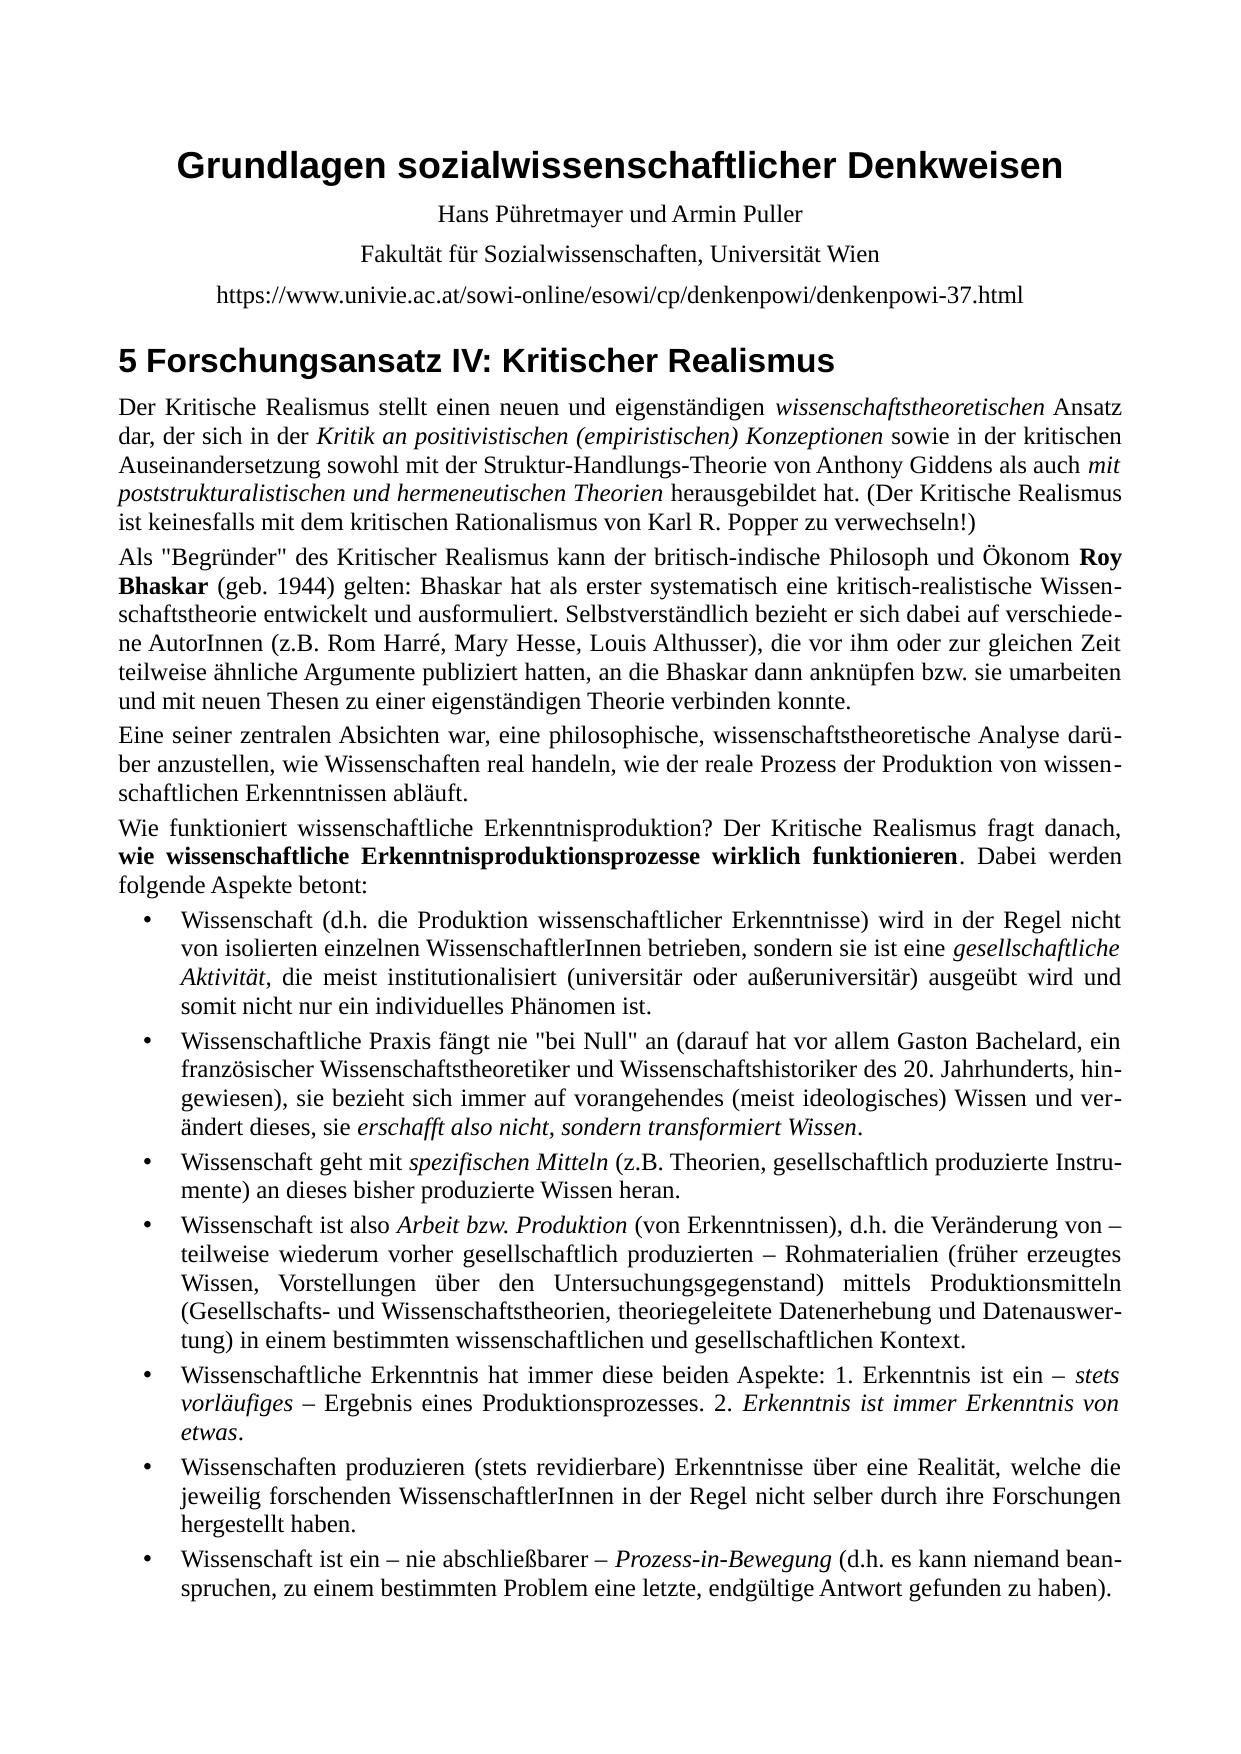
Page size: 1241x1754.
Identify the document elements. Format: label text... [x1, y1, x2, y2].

title Grundlagen sozialwissenschaftlicher Denkweisen [118, 143, 1122, 186]
text Eine seiner zentralen Absichten war, eine philosophische, wissenschaftstheoretische Analyse darü­ber anzustellen, wie Wissenschaften real handeln, wie der reale Prozess der Produktion von wissen­schaftlichen Erkenntnissen abläuft. [118, 720, 1122, 807]
list Wissenschaften produzieren (stets revidierbare) Erkenntnisse über eine Realität, welche die jeweilig forschenden WissenschaftlerInnen in der Regel nicht selber durch ihre Forschungen hergestellt haben. [143, 1452, 1122, 1538]
text https://www.univie.ac.at/sowi-online/esowi/cp/denkenpowi/denkenpowi-37.html [118, 280, 1122, 308]
list Wissenschaftliche Erkenntnis hat immer diese beiden Aspekte: 1. Erkenntnis ist ein – stets vorläufiges – Ergebnis eines Produktionsprozesses. 2. Erkenntnis ist immer Erkenntnis von etwas. [143, 1360, 1122, 1446]
list Wissenschaftliche Praxis fängt nie "bei Null" an (darauf hat vor allem Gaston Bachelard, ein französischer Wissenschaftstheoretiker und Wissenschaftshistoriker des 20. Jahrhunderts, hin­gewiesen), sie bezieht sich immer auf vorangehendes (meist ideologisches) Wissen und ver­ändert dieses, sie erschafft also nicht, sondern transformiert Wissen. [143, 1026, 1122, 1141]
text Wie funktioniert wissenschaftliche Erkenntnisproduktion? Der Kritische Realismus fragt danach, wie wissenschaftliche Erkenntnisproduktionsprozesse wirklich funktionieren. Dabei werden folgende Aspekte betont: [118, 813, 1122, 899]
list Wissenschaft ist also Arbeit bzw. Produktion (von Erkenntnissen), d.h. die Veränderung von – teilweise wiederum vorher gesellschaftlich produzierten – Rohmaterialien (früher erzeugtes Wissen, Vorstellungen über den Untersuchungsgegenstand) mittels Produktionsmitteln (Gesellschafts- und Wissenschaftstheorien, theoriegeleitete Datenerhebung und Datenauswer­tung) in einem bestimmten wissenschaftlichen und gesellschaftlichen Kontext. [143, 1210, 1122, 1354]
list Wissenschaft (d.h. die Produktion wissenschaftlicher Erkenntnisse) wird in der Regel nicht von isolierten einzelnen WissenschaftlerInnen betrieben, sondern sie ist eine gesellschaftliche Aktivität, die meist institutionalisiert (universitär oder außeruniversitär) ausgeübt wird und somit nicht nur ein individuelles Phänomen ist. [143, 905, 1122, 1020]
text Als "Begründer" des Kritischer Realismus kann der britisch-indische Philosoph und Ökonom Roy Bhaskar (geb. 1944) gelten: Bhaskar hat als erster systematisch eine kritisch-realistische Wissen­schaftstheorie entwickelt und ausformuliert. Selbstverständlich bezieht er sich dabei auf verschiede­ne AutorInnen (z.B. Rom Harré, Mary Hesse, Louis Althusser), die vor ihm oder zur gleichen Zeit teilweise ähnliche Argumente publiziert hatten, an die Bhaskar dann anknüpfen bzw. sie umarbeiten und mit neuen Thesen zu einer eigenständigen Theorie verbinden konnte. [118, 542, 1122, 714]
text Der Kritische Realismus stellt einen neuen und eigenständigen wissenschaftstheoretischen Ansatz dar, der sich in der Kritik an positivistischen (empiristischen) Konzeptionen sowie in der kritischen Auseinandersetzung sowohl mit der Struktur-Handlungs-Theorie von Anthony Giddens als auch mit poststrukturalistischen und hermeneutischen Theorien herausgebildet hat. (Der Kritische Realismus ist keinesfalls mit dem kritischen Rationalismus von Karl R. Popper zu verwechseln!) [118, 392, 1122, 536]
list Wissenschaft geht mit spezifischen Mitteln (z.B. Theorien, gesellschaftlich produzierte Instru­mente) an dieses bisher produzierte Wissen heran. [143, 1147, 1122, 1204]
text Fakultät für Sozialwissenschaften, Universität Wien [118, 239, 1122, 268]
subtitle 5 Forschungsansatz IV: Kritischer Realismus [118, 341, 1122, 380]
text Hans Pühretmayer und Armin Puller [118, 199, 1122, 227]
list Wissenschaft ist ein – nie abschließbarer – Prozess-in-Bewegung (d.h. es kann niemand bean­spruchen, zu einem bestimmten Problem eine letzte, endgültige Antwort gefunden zu haben). [143, 1544, 1122, 1602]
